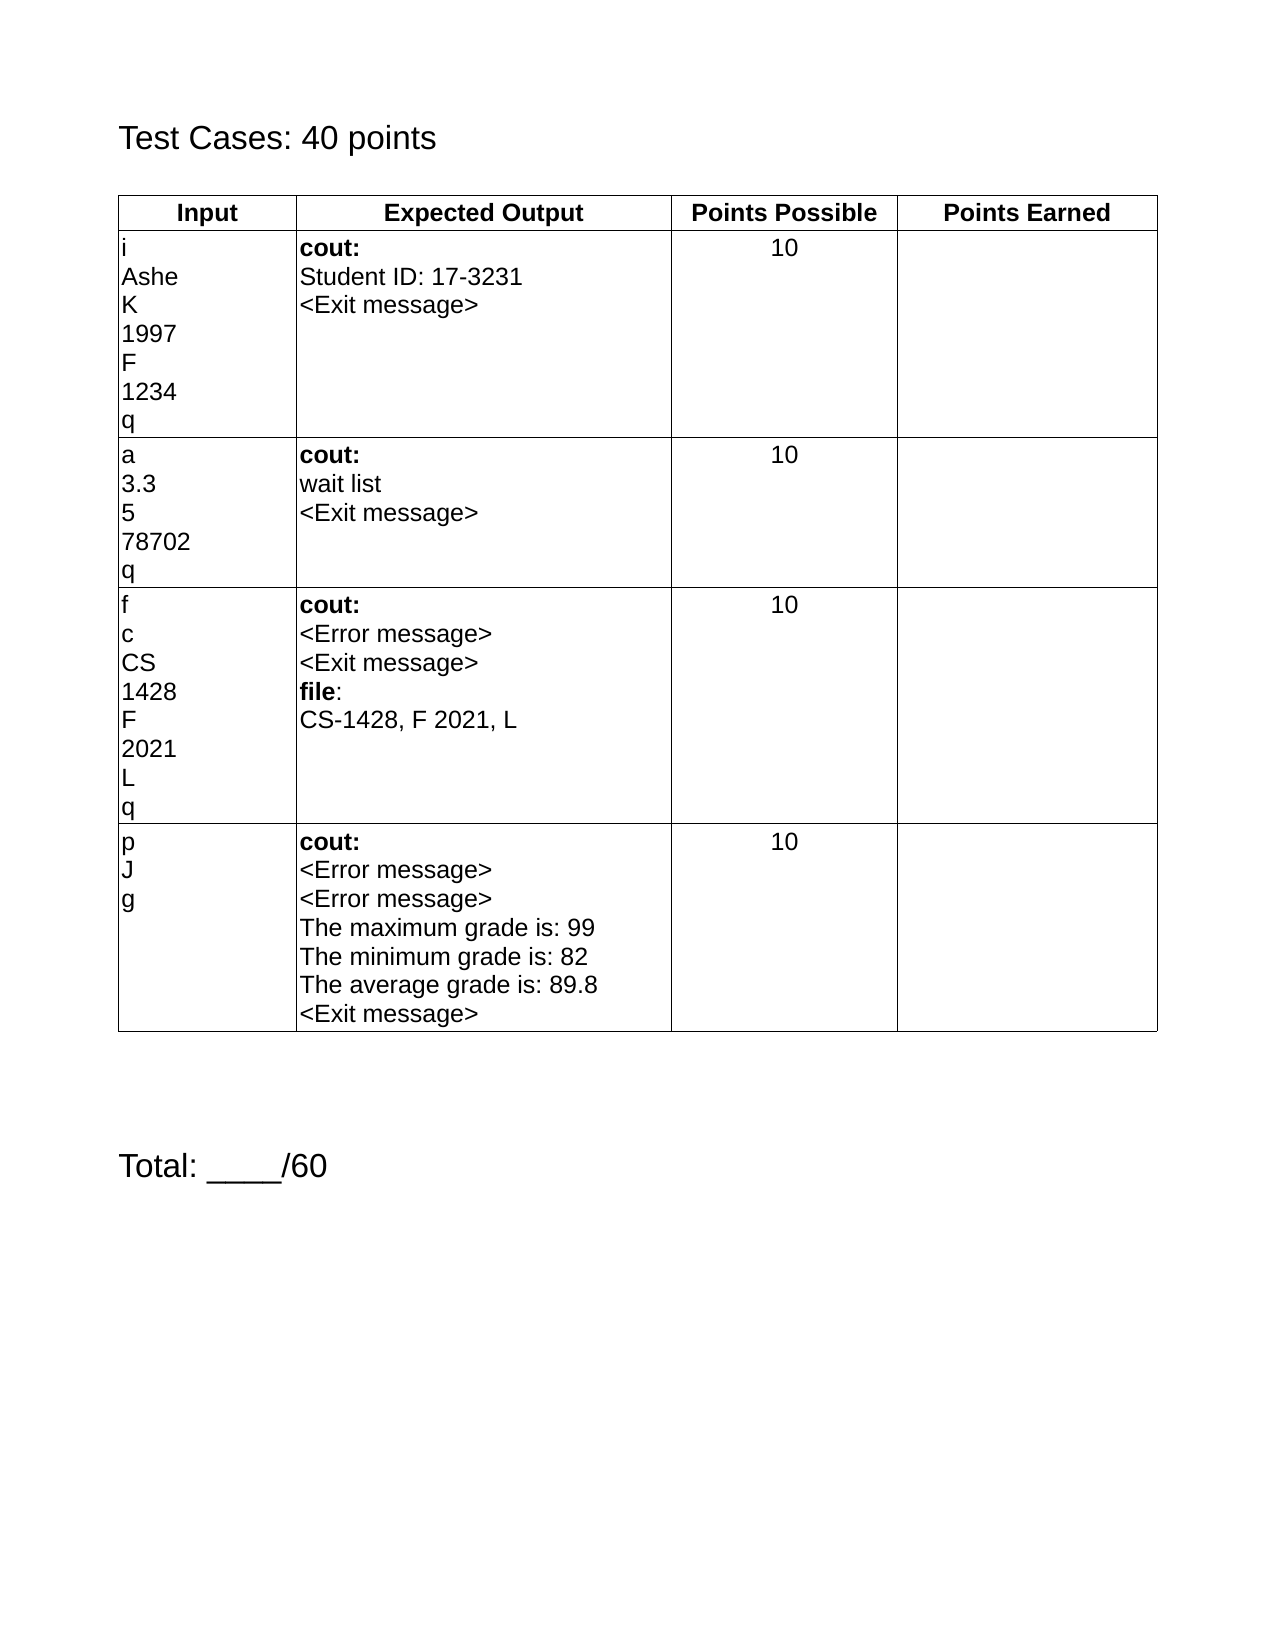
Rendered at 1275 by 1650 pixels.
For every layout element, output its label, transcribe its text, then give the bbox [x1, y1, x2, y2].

table_header Points Earned [898, 196, 1157, 230]
text Total: ____/60 [118, 1146, 1157, 1184]
table_cell [898, 231, 1157, 437]
table_cell cout: <Error message> <Exit message> file: CS-1428, F 2021, L [297, 588, 671, 823]
table_cell [898, 588, 1157, 823]
table_cell cout: wait list <Exit message> [297, 438, 671, 587]
table_cell p J g [119, 824, 296, 1031]
table_cell a 3.3 5 78702 q [119, 438, 296, 587]
table_header Points Possible [672, 196, 897, 230]
table_cell i Ashe K 1997 F 1234 q [119, 231, 296, 437]
table_cell cout: <Error message> <Error message> The maximum grade is: 99 The minimum grade is: 82 The average grade is: 89.8 <Exit message> [297, 824, 671, 1031]
table_cell f c CS 1428 F 2021 L q [119, 588, 296, 823]
text Test Cases: 40 points [118, 118, 1157, 157]
table_cell 10 [672, 231, 897, 437]
table_cell [898, 438, 1157, 587]
table_cell 10 [672, 438, 897, 587]
table_header Input [119, 196, 296, 230]
table_header Expected Output [297, 196, 671, 230]
table_cell 10 [672, 824, 897, 1031]
table_cell cout: Student ID: 17-3231 <Exit message> [297, 231, 671, 437]
table_cell [898, 824, 1157, 1031]
table_cell 10 [672, 588, 897, 823]
